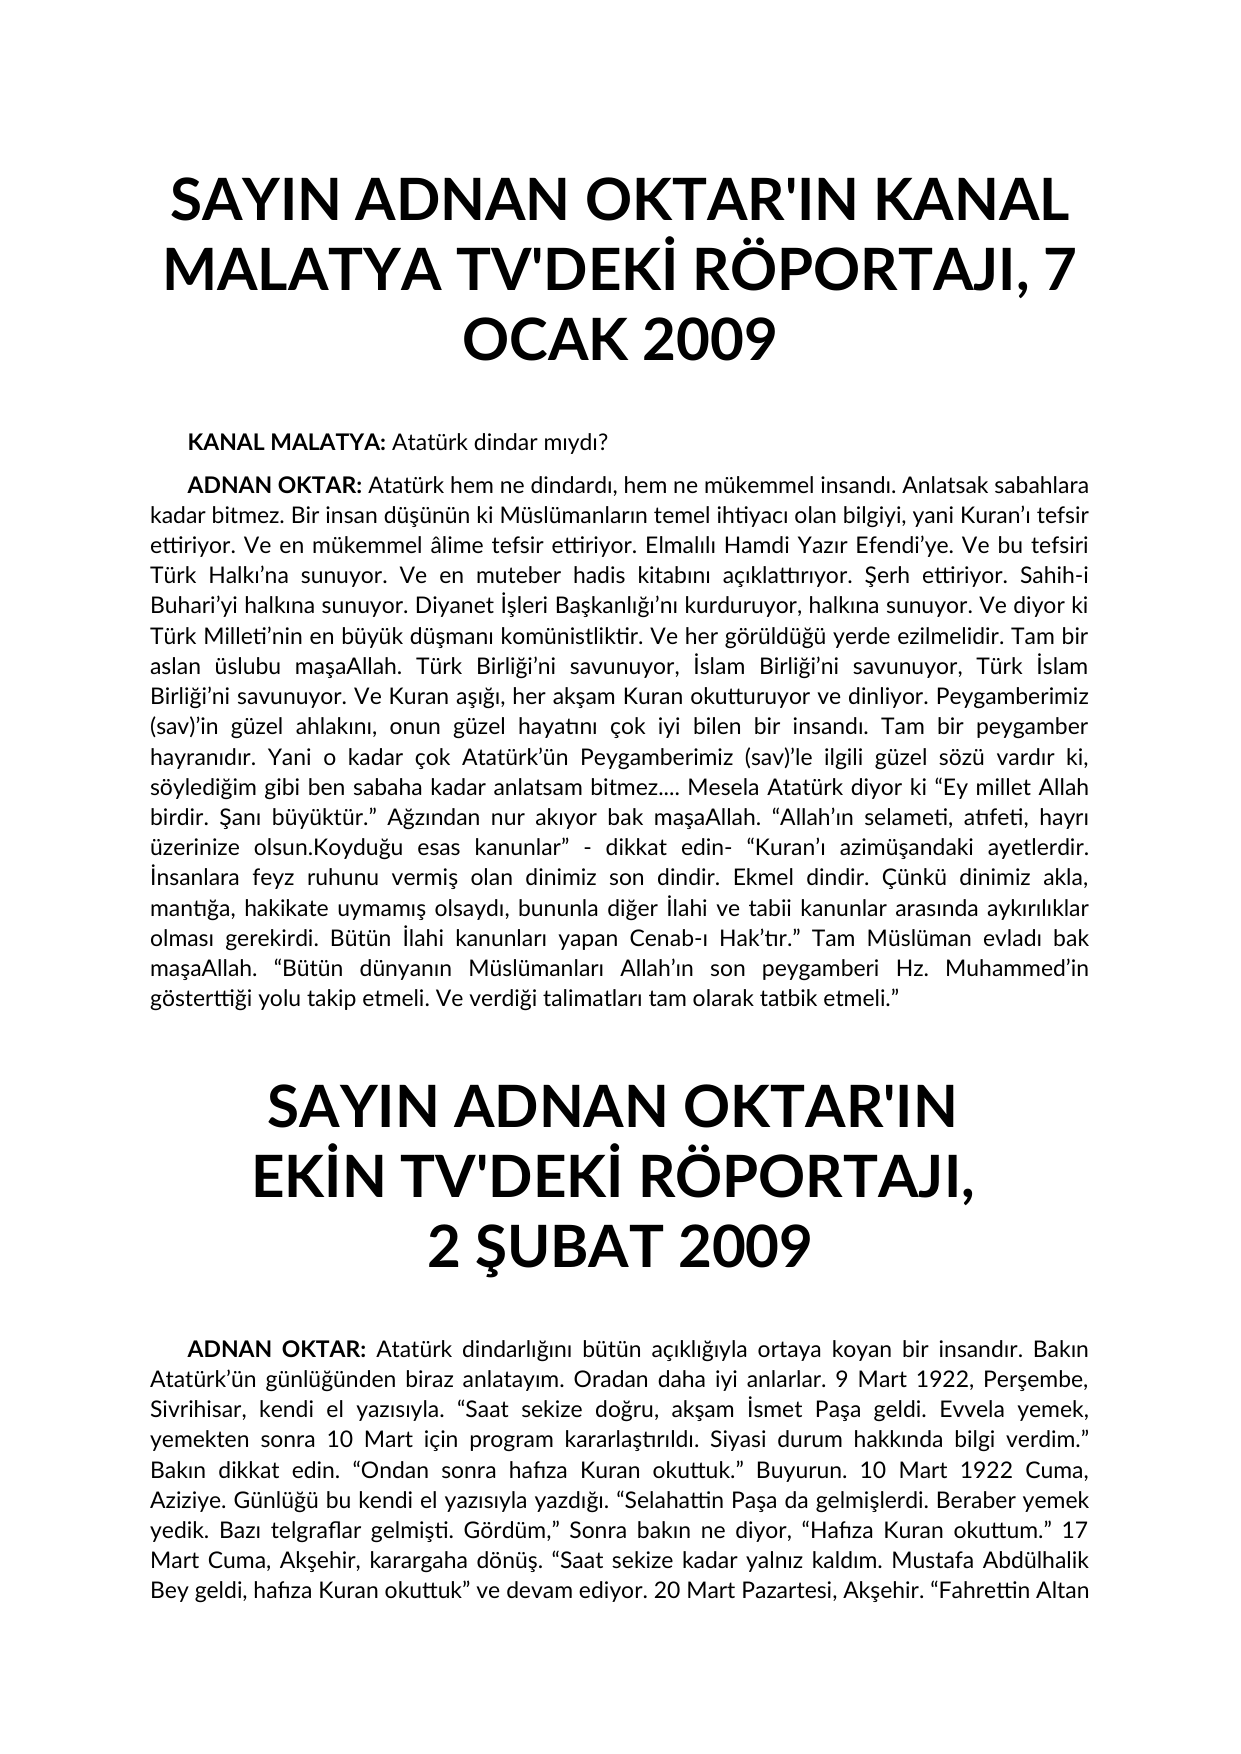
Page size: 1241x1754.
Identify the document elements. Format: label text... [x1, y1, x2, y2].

text KANAL MALATYA: Atatürk dindar mıydı? [150, 428, 1090, 455]
text ADNAN OKTAR: Atatürk hem ne dindardı, hem ne mükemmel insandı. Anlatsak sabahlara kadar bitmez. Bir insan düşünün ki Müslümanların temel ihtiyacı olan bilgiyi, yani Kuran’ı tefsir ettiriyor. Ve en mükemmel âlime tefsir ettiriyor. Elmalılı Hamdi Yazır Efendi’ye. Ve bu tefsiri Türk Halkı’na sunuyor. Ve en muteber hadis kitabını açıklattırıyor. Şerh ettiriyor. Sahih-i Buhari’yi halkına sunuyor. Diyanet İşleri Başkanlığı’nı kurduruyor, halkına sunuyor. Ve diyor ki Türk Milleti’nin en büyük düşmanı komünistliktir. Ve her görüldüğü yerde ezilmelidir. Tam bir aslan üslubu maşaAllah. Türk Birliği’ni savunuyor, İslam Birliği’ni savunuyor, Türk İslam Birliği’ni savunuyor. Ve Kuran aşığı, her akşam Kuran okutturuyor ve dinliyor. Peygamberimiz (sav)’in güzel ahlakını, onun güzel hayatını çok iyi bilen bir insandı. Tam bir peygamber hayranıdır. Yani o kadar çok Atatürk’ün Peygamberimiz (sav)’le ilgili güzel sözü vardır ki, söylediğim gibi ben sabaha kadar anlatsam bitmez.... Mesela Atatürk diyor ki “Ey millet Allah birdir. Şanı büyüktür.” Ağzından nur akıyor bak maşaAllah. “Allah’ın selameti, atıfeti, hayrı üzerinize olsun.Koyduğu esas kanunlar” - dikkat edin- “Kuran’ı azimüşandaki ayetlerdir. İnsanlara feyz ruhunu vermiş olan dinimiz son dindir. Ekmel dindir. Çünkü dinimiz akla, mantığa, hakikate uymamış olsaydı, bununla diğer İlahi ve tabii kanunlar arasında aykırılıklar olması gerekirdi. Bütün İlahi kanunları yapan Cenab-ı Hak’tır.” Tam Müslüman evladı bak maşaAllah. “Bütün dünyanın Müslümanları Allah’ın son peygamberi Hz. Muhammed’in gösterttiği yolu takip etmeli. Ve verdiği talimatları tam olarak tatbik etmeli.” [150, 470, 1090, 1011]
subtitle SAYIN ADNAN OKTAR'IN KANAL MALATYA TV'DEKİ RÖPORTAJI, 7 OCAK 2009 [150, 162, 1090, 372]
text ADNAN OKTAR: Atatürk dindarlığını bütün açıklığıyla ortaya koyan bir insandır. Bakın Atatürk’ün günlüğünden biraz anlatayım. Oradan daha iyi anlarlar. 9 Mart 1922, Perşembe, Sivrihisar, kendi el yazısıyla. “Saat sekize doğru, akşam İsmet Paşa geldi. Evvela yemek, yemekten sonra 10 Mart için program kararlaştırıldı. Siyasi durum hakkında bilgi verdim.” Bakın dikkat edin. “Ondan sonra hafıza Kuran okuttuk.” Buyurun. 10 Mart 1922 Cuma, Aziziye. Günlüğü bu kendi el yazısıyla yazdığı. “Selahattin Paşa da gelmişlerdi. Beraber yemek yedik. Bazı telgraflar gelmişti. Gördüm,” Sonra bakın ne diyor, “Hafıza Kuran okuttum.” 17 Mart Cuma, Akşehir, karargaha dönüş. “Saat sekize kadar yalnız kaldım. Mustafa Abdülhalik Bey geldi, hafıza Kuran okuttuk” ve devam ediyor. 20 Mart Pazartesi, Akşehir. “Fahrettin Altan [150, 1334, 1090, 1604]
subtitle SAYIN ADNAN OKTAR'IN EKİN TV'DEKİ RÖPORTAJI, 2 ŞUBAT 2009 [150, 1069, 1090, 1279]
